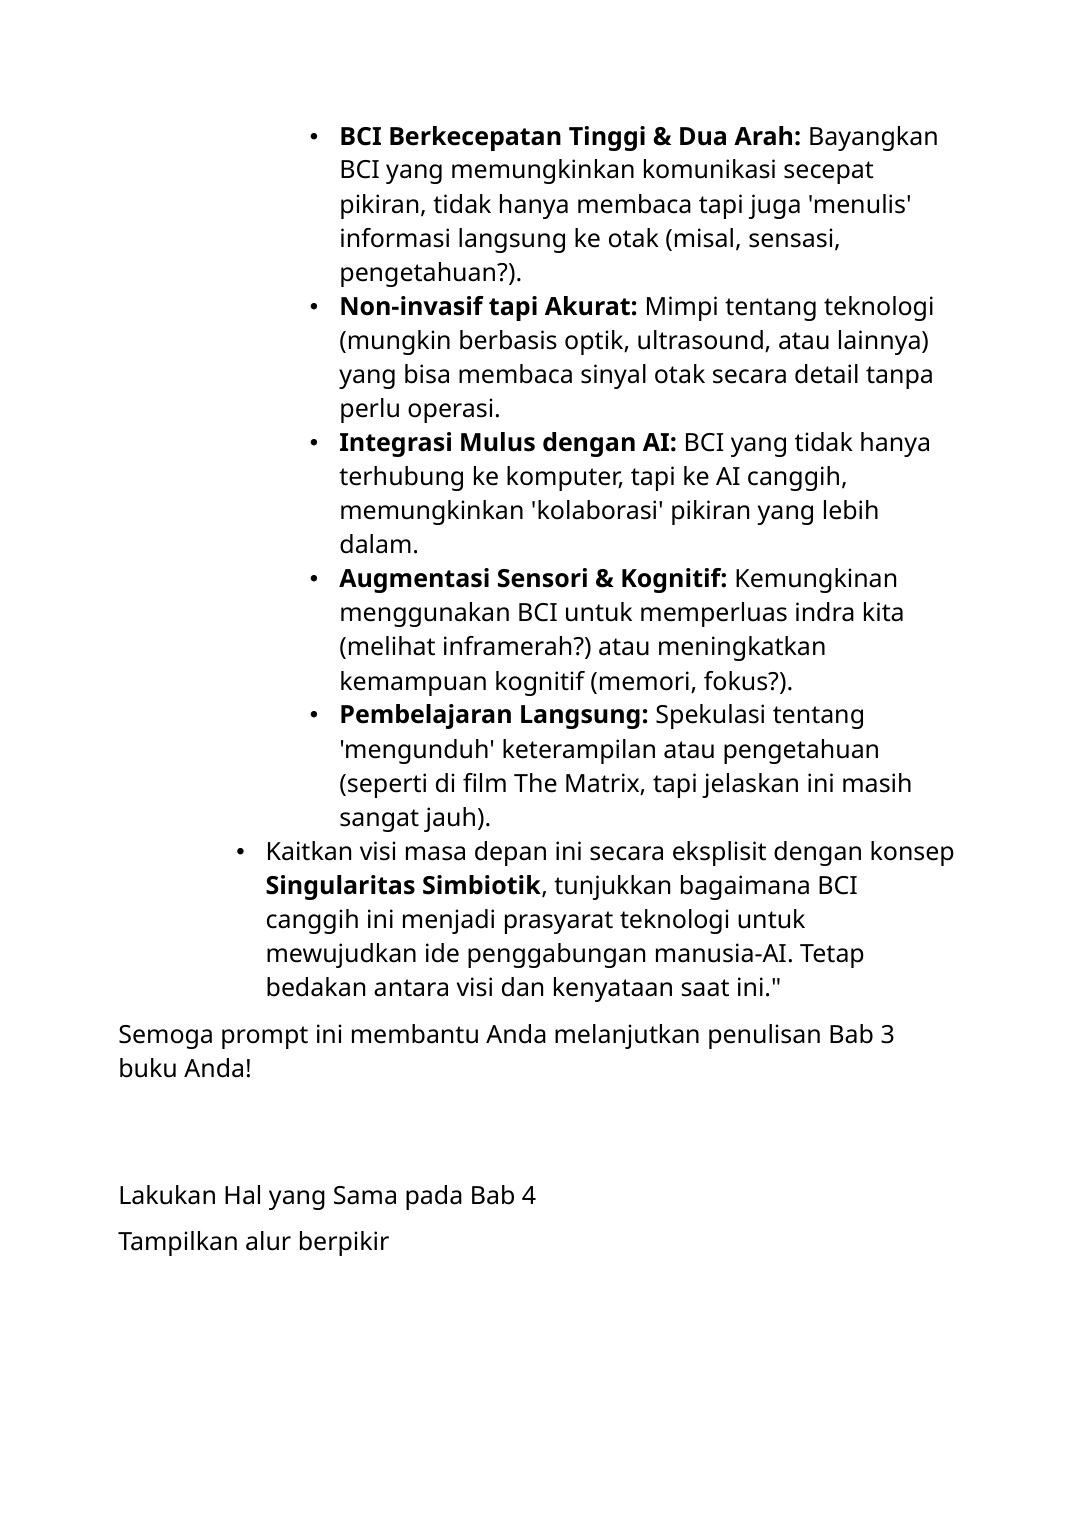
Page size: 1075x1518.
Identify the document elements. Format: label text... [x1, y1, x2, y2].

list Kaitkan visi masa depan ini secara eksplisit dengan konsep Singularitas Simbiotik, tunjukkan bagaimana BCI canggih ini menjadi prasyarat teknologi untuk mewujudkan ide penggabungan manusia-AI. Tetap bedakan antara visi dan kenyataan saat ini." [236, 833, 957, 1004]
list Augmentasi Sensori & Kognitif: Kemungkinan menggunakan BCI untuk memperluas indra kita (melihat inframerah?) atau meningkatkan kemampuan kognitif (memori, fokus?). [309, 561, 957, 697]
text Semoga prompt ini membantu Anda melanjutkan penulisan Bab 3 buku Anda! [118, 1016, 957, 1084]
list Integrasi Mulus dengan AI: BCI yang tidak hanya terhubung ke komputer, tapi ke AI canggih, memungkinkan 'kolaborasi' pikiran yang lebih dalam. [309, 425, 957, 561]
text Lakukan Hal yang Sama pada Bab 4 [118, 1177, 957, 1212]
text Tampilkan alur berpikir [118, 1224, 957, 1258]
list Pembelajaran Langsung: Spekulasi tentang 'mengunduh' keterampilan atau pengetahuan (seperti di film The Matrix, tapi jelaskan ini masih sangat jauh). [309, 697, 957, 833]
list Non-invasif tapi Akurat: Mimpi tentang teknologi (mungkin berbasis optik, ultrasound, atau lainnya) yang bisa membaca sinyal otak secara detail tanpa perlu operasi. [309, 288, 957, 425]
list BCI Berkecepatan Tinggi & Dua Arah: Bayangkan BCI yang memungkinkan komunikasi secepat pikiran, tidak hanya membaca tapi juga 'menulis' informasi langsung ke otak (misal, sensasi, pengetahuan?). [309, 118, 957, 288]
